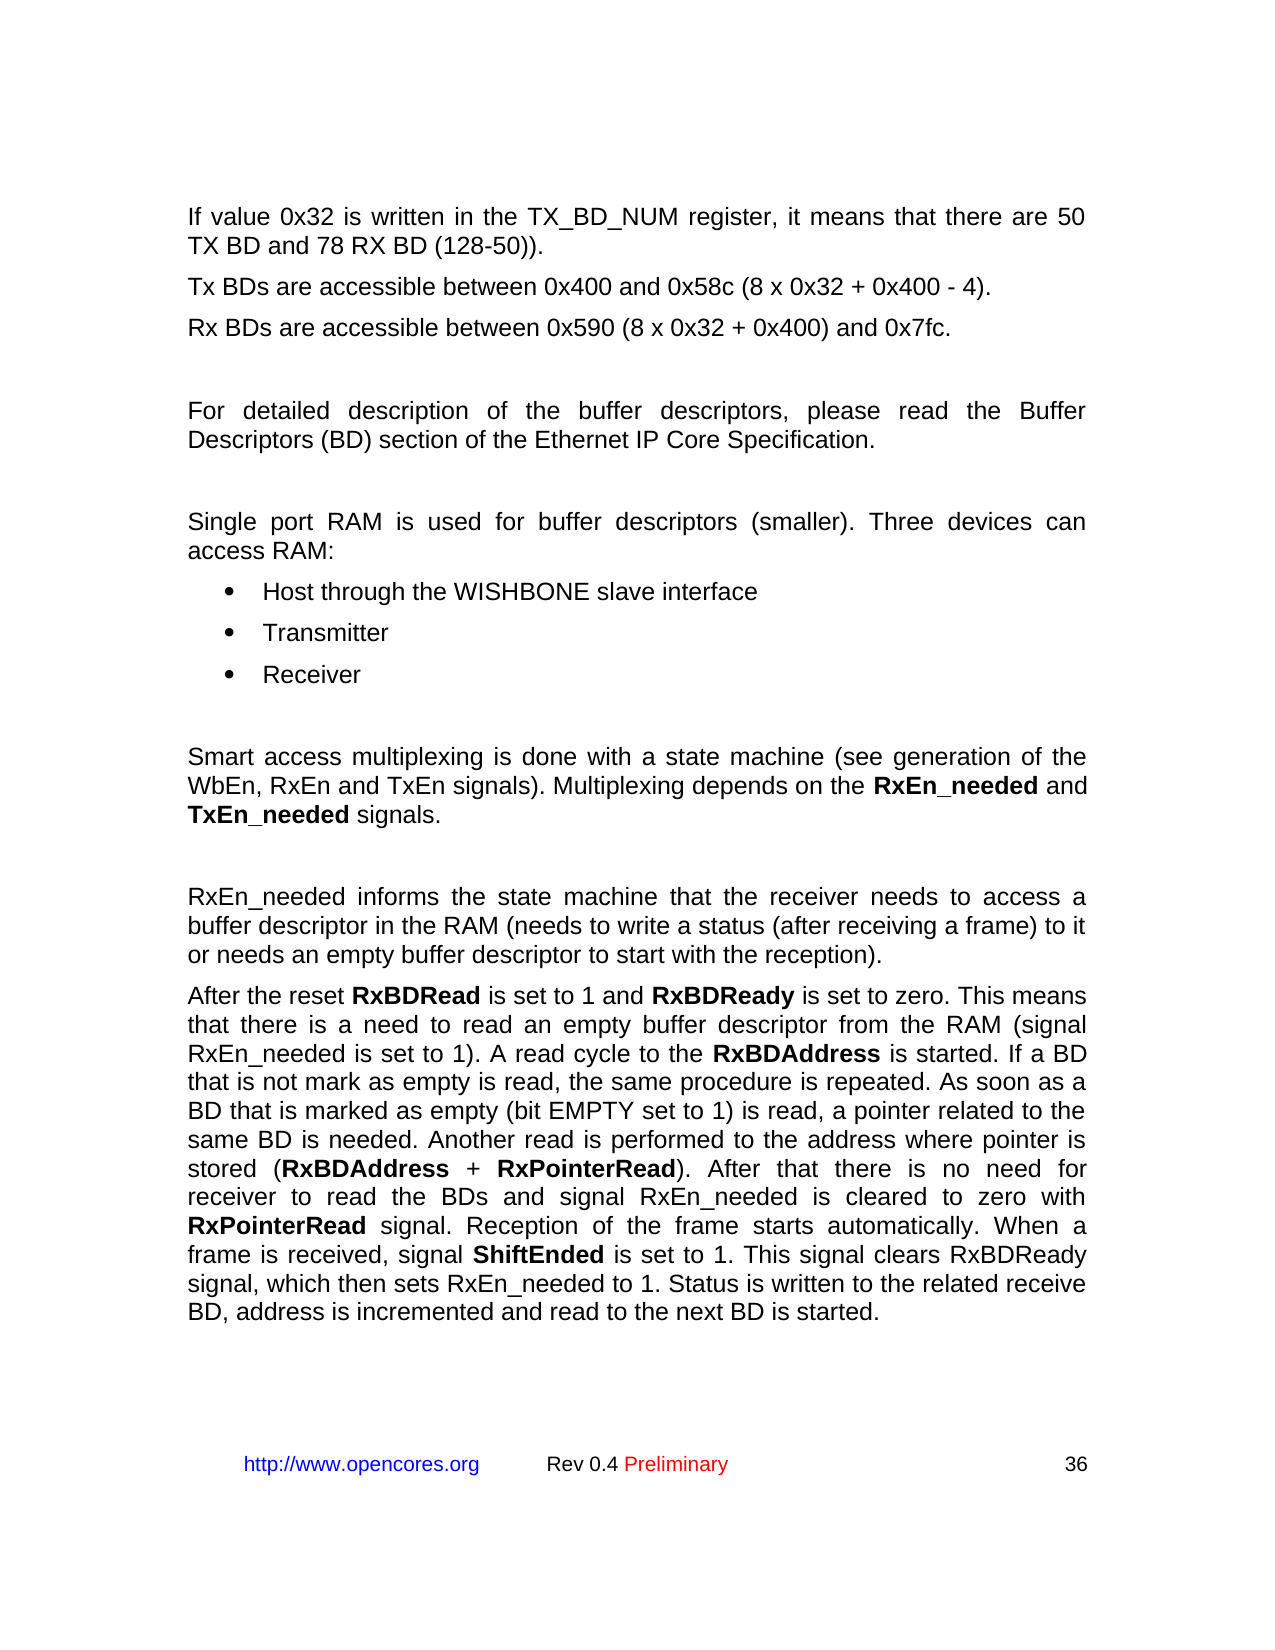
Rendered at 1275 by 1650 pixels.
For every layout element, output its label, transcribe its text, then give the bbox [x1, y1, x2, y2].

text Single port RAM is used for buffer descriptors (smaller). Three devices can access RAM: [187, 507, 1088, 564]
list Host through the WISHBONE slave interface [225, 577, 1088, 606]
list Receiver [225, 660, 1088, 689]
text Tx BDs are accessible between 0x400 and 0x58c (8 x 0x32 + 0x400 - 4). [187, 272, 1088, 301]
text RxEn_needed informs the state machine that the receiver needs to access a buffer descriptor in the RAM (needs to write a status (after receiving a frame) to it or needs an empty buffer descriptor to start with the reception). [187, 882, 1088, 969]
text After the reset RxBDRead is set to 1 and RxBDReady is set to zero. This means that there is a need to read an empty buffer descriptor from the RAM (signal RxEn_needed is set to 1). A read cycle to the RxBDAddress is started. If a BD that is not mark as empty is read, the same procedure is repeated. As soon as a BD that is marked as empty (bit EMPTY set to 1) is read, a pointer related to the same BD is needed. Another read is performed to the address where pointer is stored (RxBDAddress + RxPointerRead). After that there is no need for receiver to read the BDs and signal RxEn_needed is cleared to zero with RxPointerRead signal. Reception of the frame starts automatically. When a frame is received, signal ShiftEnded is set to 1. This signal clears RxBDReady signal, which then sets RxEn_needed to 1. Status is written to the related receive BD, address is incremented and read to the next BD is started. [187, 981, 1088, 1326]
text Smart access multiplexing is done with a state machine (see generation of the WbEn, RxEn and TxEn signals). Multiplexing depends on the RxEn_needed and TxEn_needed signals. [187, 742, 1088, 829]
text For detailed description of the buffer descriptors, please read the Buffer Descriptors (BD) section of the Ethernet IP Core Specification. [187, 396, 1088, 453]
text Rx BDs are accessible between 0x590 (8 x 0x32 + 0x400) and 0x7fc. [187, 313, 1088, 342]
list Transmitter [225, 618, 1088, 647]
text If value 0x32 is written in the TX_BD_NUM register, it means that there are 50 TX BD and 78 RX BD (128-50)). [187, 202, 1088, 259]
